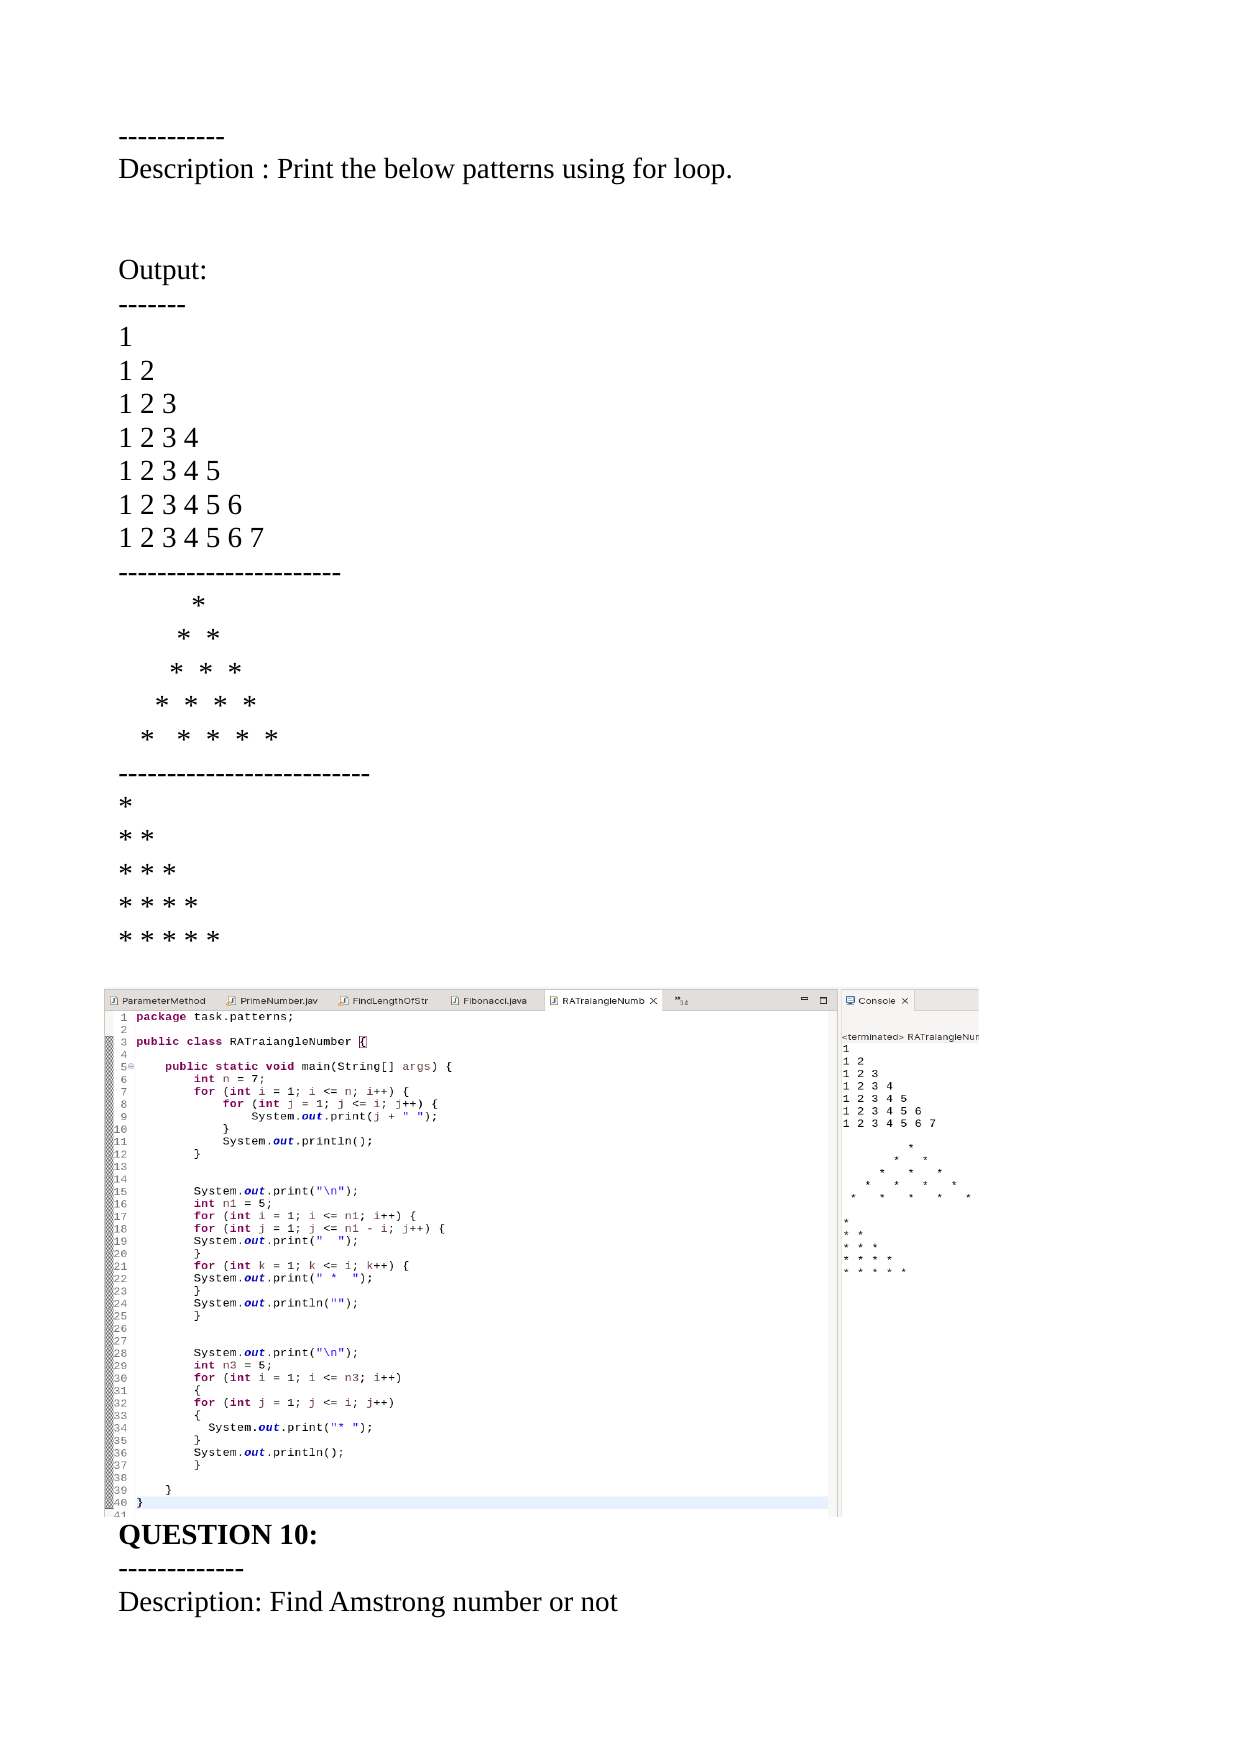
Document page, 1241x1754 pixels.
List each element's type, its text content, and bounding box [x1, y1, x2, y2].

text Description: Find Amstrong number or not [118, 1584, 1122, 1618]
text ----------- [118, 118, 1122, 152]
text ------------- [118, 1551, 1122, 1584]
text * [118, 588, 1122, 621]
text -------------------------- [118, 755, 1122, 789]
text * * * * * [118, 722, 1122, 755]
text 1 [118, 319, 1122, 353]
text * * * * * * * * * [118, 889, 1122, 957]
text * * [118, 621, 1122, 655]
text * * [118, 822, 1122, 856]
text * [118, 789, 1122, 822]
picture [103, 987, 979, 1517]
text * * * * [118, 688, 1122, 722]
text * * * [118, 655, 1122, 688]
text 1 2 3 [118, 386, 1122, 420]
text ----------------------- [118, 554, 1122, 588]
text 1 2 3 4 5 [118, 453, 1122, 487]
text 1 2 3 4 5 6 7 [118, 521, 1122, 554]
text Output: [118, 252, 1122, 286]
text 1 2 3 4 [118, 420, 1122, 453]
text ------- [118, 286, 1122, 319]
text QUESTION 10: [118, 957, 1122, 1551]
text 1 2 [118, 353, 1122, 386]
text 1 2 3 4 5 6 [118, 487, 1122, 521]
text Description : Print the below patterns using for loop. [118, 152, 1122, 185]
text * * * [118, 856, 1122, 889]
